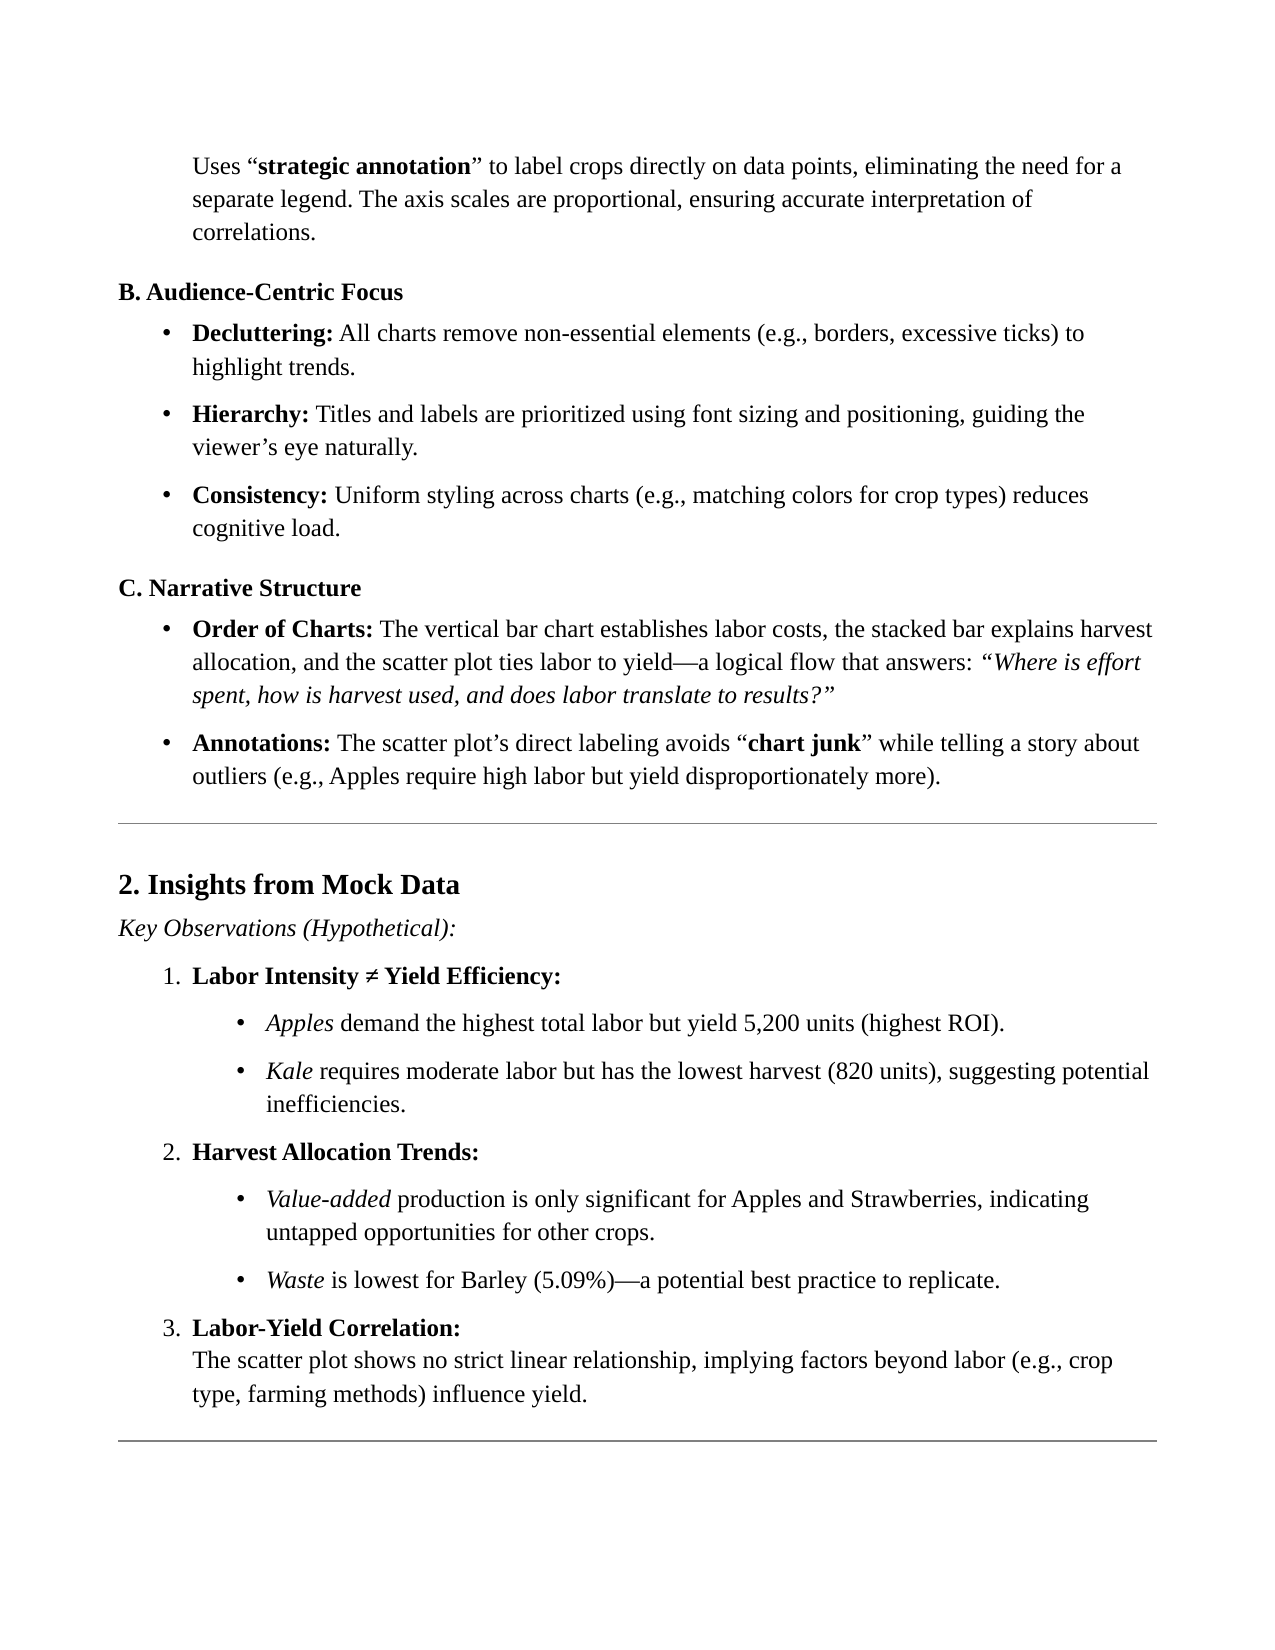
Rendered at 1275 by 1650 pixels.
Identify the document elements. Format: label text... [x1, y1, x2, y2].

list Harvest Allocation Trends: [162, 1137, 1157, 1166]
text Key Observations (Hypothetical): [118, 913, 1157, 942]
list Order of Charts: The vertical bar chart establishes labor costs, the stacked bar explains harvest allocation, and the scatter plot ties labor to yield—a logical flow that answers: “Where is effort spent, how is harvest used, and does labor translate to results?” [162, 614, 1157, 709]
list Uses “strategic annotation” to label crops directly on data points, eliminating the need for a separate legend. The axis scales are proportional, ensuring accurate interpretation of correlations. [162, 118, 1157, 246]
list Kale requires moderate labor but has the lowest harvest (820 units), suggesting potential inefficiencies. [236, 1056, 1157, 1118]
subtitle B. Audience-Centric Focus [118, 277, 1157, 306]
list Annotations: The scatter plot’s direct labeling avoids “chart junk” while telling a story about outliers (e.g., Apples require high labor but yield disproportionately more). [162, 728, 1157, 789]
list Value-added production is only significant for Apples and Strawberries, indicating untapped opportunities for other crops. [236, 1184, 1157, 1246]
list Hierarchy: Titles and labels are prioritized using font sizing and positioning, guiding the viewer’s eye naturally. [162, 399, 1157, 461]
list Apples demand the highest total labor but yield 5,200 units (highest ROI). [236, 1008, 1157, 1037]
subtitle C. Narrative Structure [118, 573, 1157, 602]
list Labor Intensity ≠ Yield Efficiency: [162, 961, 1157, 990]
subtitle 2. Insights from Mock Data [118, 867, 1157, 901]
list Labor-Yield Correlation: The scatter plot shows no strict linear relationship, implying factors beyond labor (e.g., crop type, farming methods) influence yield. [162, 1313, 1157, 1407]
list Decluttering: All charts remove non-essential elements (e.g., borders, excessive ticks) to highlight trends. [162, 318, 1157, 380]
list Waste is lowest for Barley (5.09%)—a potential best practice to replicate. [236, 1265, 1157, 1294]
list Consistency: Uniform styling across charts (e.g., matching colors for crop types) reduces cognitive load. [162, 480, 1157, 542]
